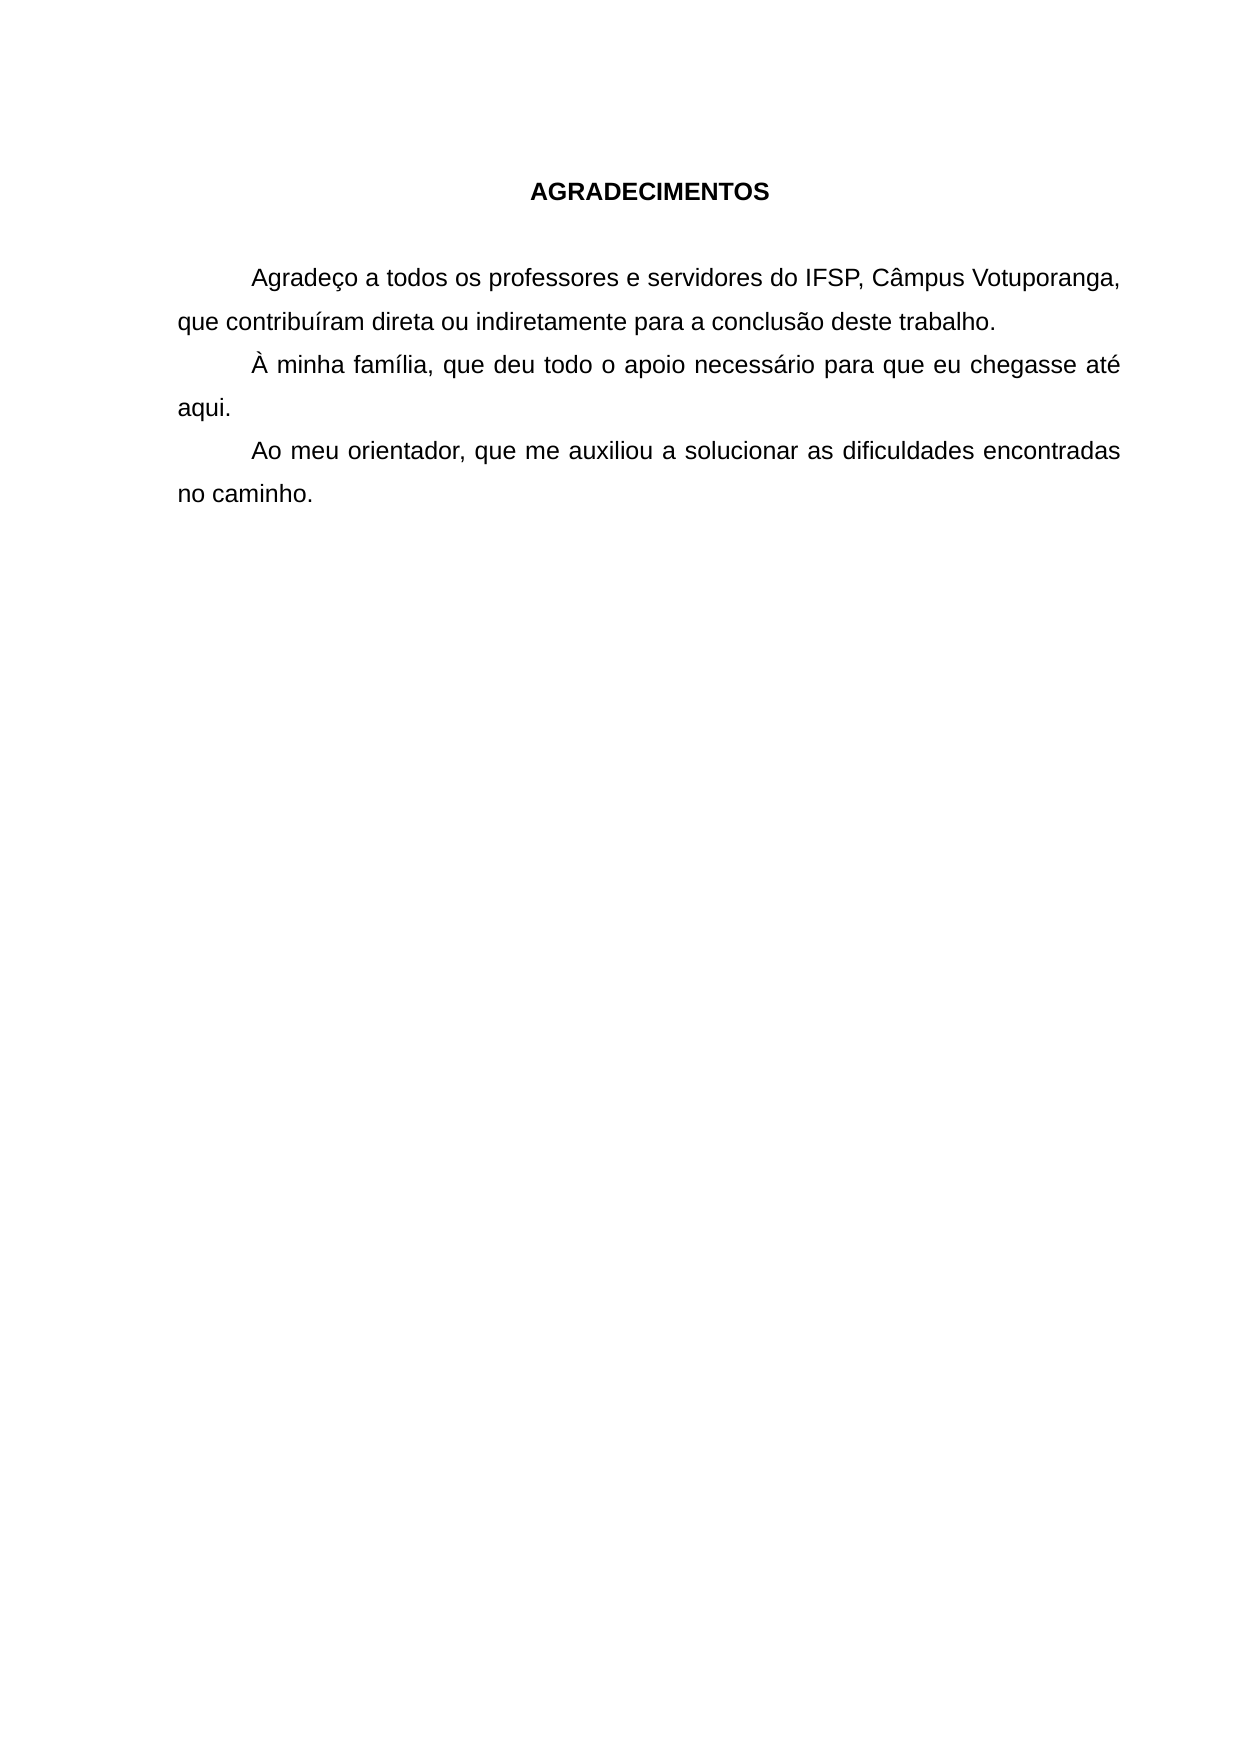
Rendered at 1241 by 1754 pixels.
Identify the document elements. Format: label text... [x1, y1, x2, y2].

text À minha família, que deu todo o apoio necessário para que eu chegasse até aqui. [177, 350, 1122, 422]
text Agradeço a todos os professores e servidores do IFSP, Câmpus Votuporanga, que contribuíram direta ou indiretamente para a conclusão deste trabalho. [177, 263, 1122, 335]
text Ao meu orientador, que me auxiliou a solucionar as dificuldades encontradas no caminho. [177, 436, 1122, 508]
text AGRADECIMENTOS [177, 177, 1122, 206]
